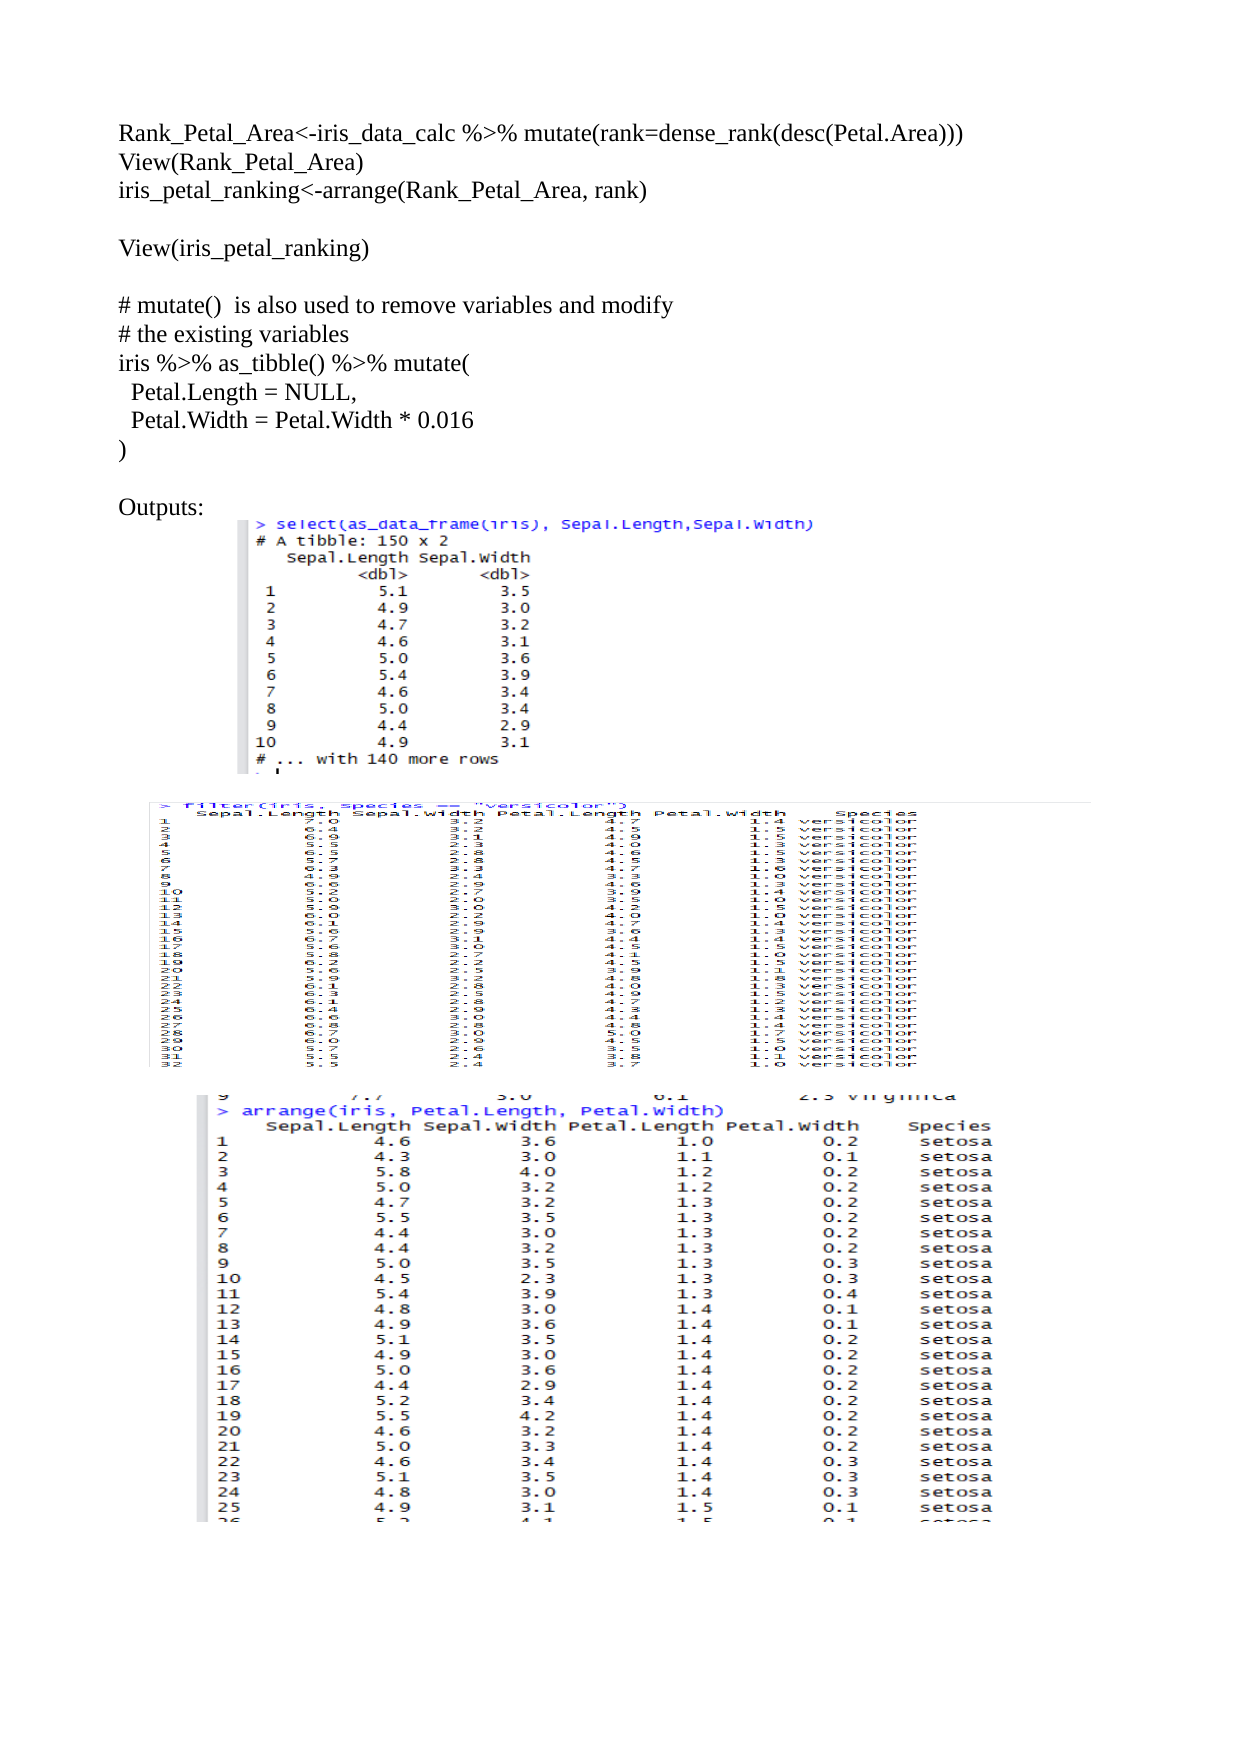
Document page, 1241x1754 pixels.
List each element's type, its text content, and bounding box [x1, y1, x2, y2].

picture [237, 520, 1003, 774]
text iris %>% as_tibble() %>% mutate( [118, 348, 1122, 377]
text # mutate() is also used to remove variables and modify [118, 291, 1122, 319]
text # the existing variables [118, 319, 1122, 348]
text Rank_Petal_Area<-iris_data_calc %>% mutate(rank=dense_rank(desc(Petal.Area))) [118, 118, 1122, 147]
text ) [118, 434, 1122, 463]
text View(Rank_Petal_Area) [118, 147, 1122, 176]
text View(iris_petal_ranking) [118, 233, 1122, 262]
picture [196, 1095, 1044, 1522]
text Petal.Width = Petal.Width * 0.016 [118, 406, 1122, 434]
picture [149, 802, 1091, 1067]
text iris_petal_ranking<-arrange(Rank_Petal_Area, rank) [118, 176, 1122, 204]
text Outputs: [118, 492, 1122, 521]
text Petal.Length = NULL, [118, 377, 1122, 406]
